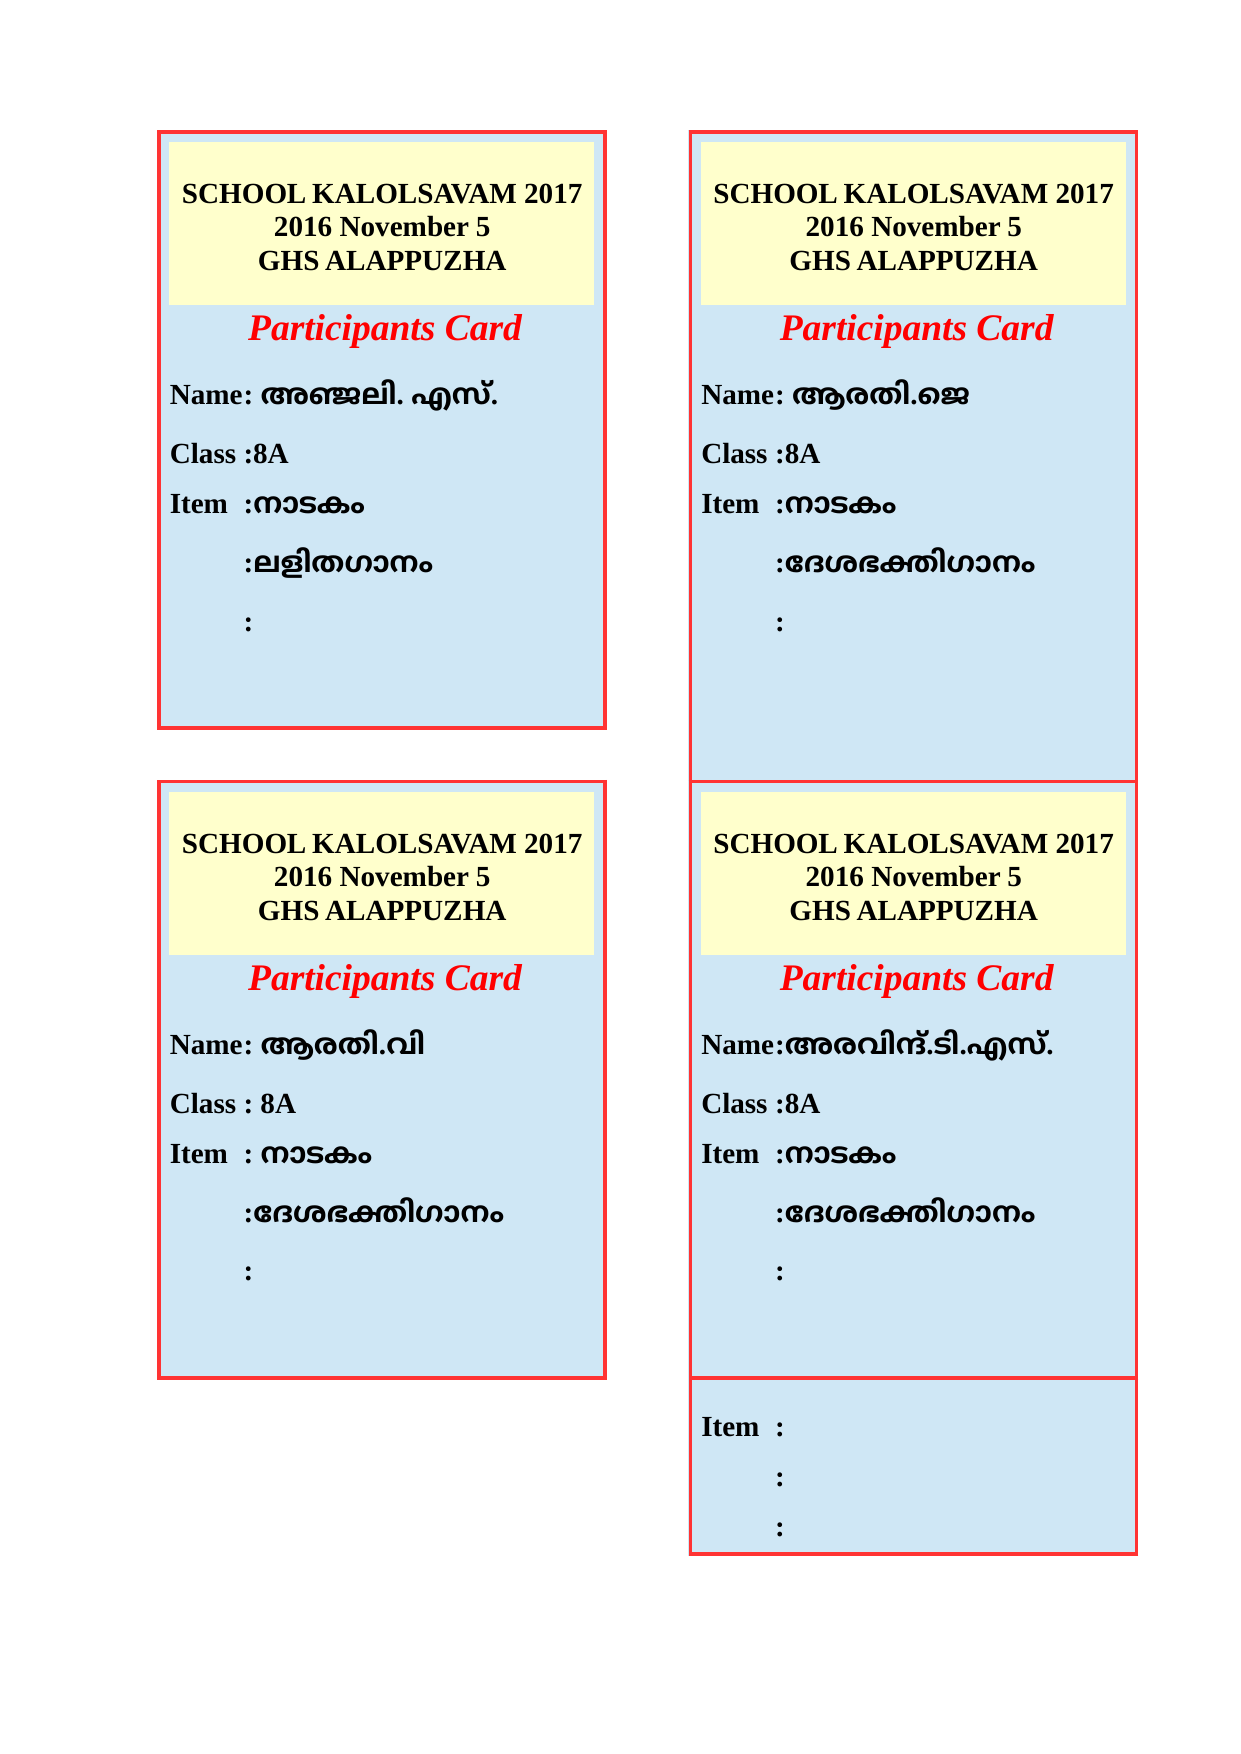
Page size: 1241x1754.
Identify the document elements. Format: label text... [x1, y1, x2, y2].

text Class :8A [701, 436, 1126, 469]
text : [169, 1253, 594, 1287]
text 2016 November 5 [701, 859, 1126, 893]
text Name : അഞ്ജലി. എസ്. [169, 377, 594, 416]
text :ദേശഭക്തിഗാനം [701, 545, 1126, 584]
text SCHOOL KALOLSAVAM 2017 [169, 176, 594, 209]
text Item :നാടകം [701, 1136, 1126, 1175]
text :ദേശഭക്തിഗാനം [701, 1195, 1126, 1234]
text : [701, 1509, 1126, 1543]
text : [701, 1459, 1126, 1493]
text Participants Card [169, 955, 594, 998]
text 2016 November 5 [169, 209, 594, 243]
text 2016 November 5 [169, 859, 594, 893]
text Class :8A [701, 1086, 1126, 1119]
text Class :8A [169, 436, 594, 469]
text :ലളിതഗാനം [169, 545, 594, 584]
text SCHOOL KALOLSAVAM 2017 [701, 176, 1126, 209]
text Participants Card [169, 305, 594, 348]
text GHS ALAPPUZHA [169, 243, 594, 277]
text 2016 November 5 [701, 209, 1126, 243]
text Item : നാടകം [169, 1136, 594, 1175]
text GHS ALAPPUZHA [701, 243, 1126, 277]
text : [701, 604, 1126, 637]
text Item : [701, 1409, 1126, 1442]
text : [701, 1253, 1126, 1287]
text Name : ആരതി.ജെ [701, 377, 1126, 416]
text Name : ആരതി.വി [169, 1027, 594, 1066]
text ­ [118, 118, 1122, 147]
text Class : 8A [169, 1086, 594, 1119]
text :ദേശഭക്തിഗാനം [169, 1195, 594, 1234]
text GHS ALAPPUZHA [701, 893, 1126, 926]
text GHS ALAPPUZHA [169, 893, 594, 926]
text Item :നാടകം [169, 486, 594, 526]
text Name :അരവിന്ദ്.ടി.എസ്. [701, 1027, 1126, 1066]
text : [169, 604, 594, 637]
text SCHOOL KALOLSAVAM 2017 [701, 826, 1126, 859]
text Item :നാടകം [701, 486, 1126, 526]
text Participants Card [701, 305, 1126, 348]
text Participants Card [701, 955, 1126, 998]
text SCHOOL KALOLSAVAM 2017 [169, 826, 594, 859]
